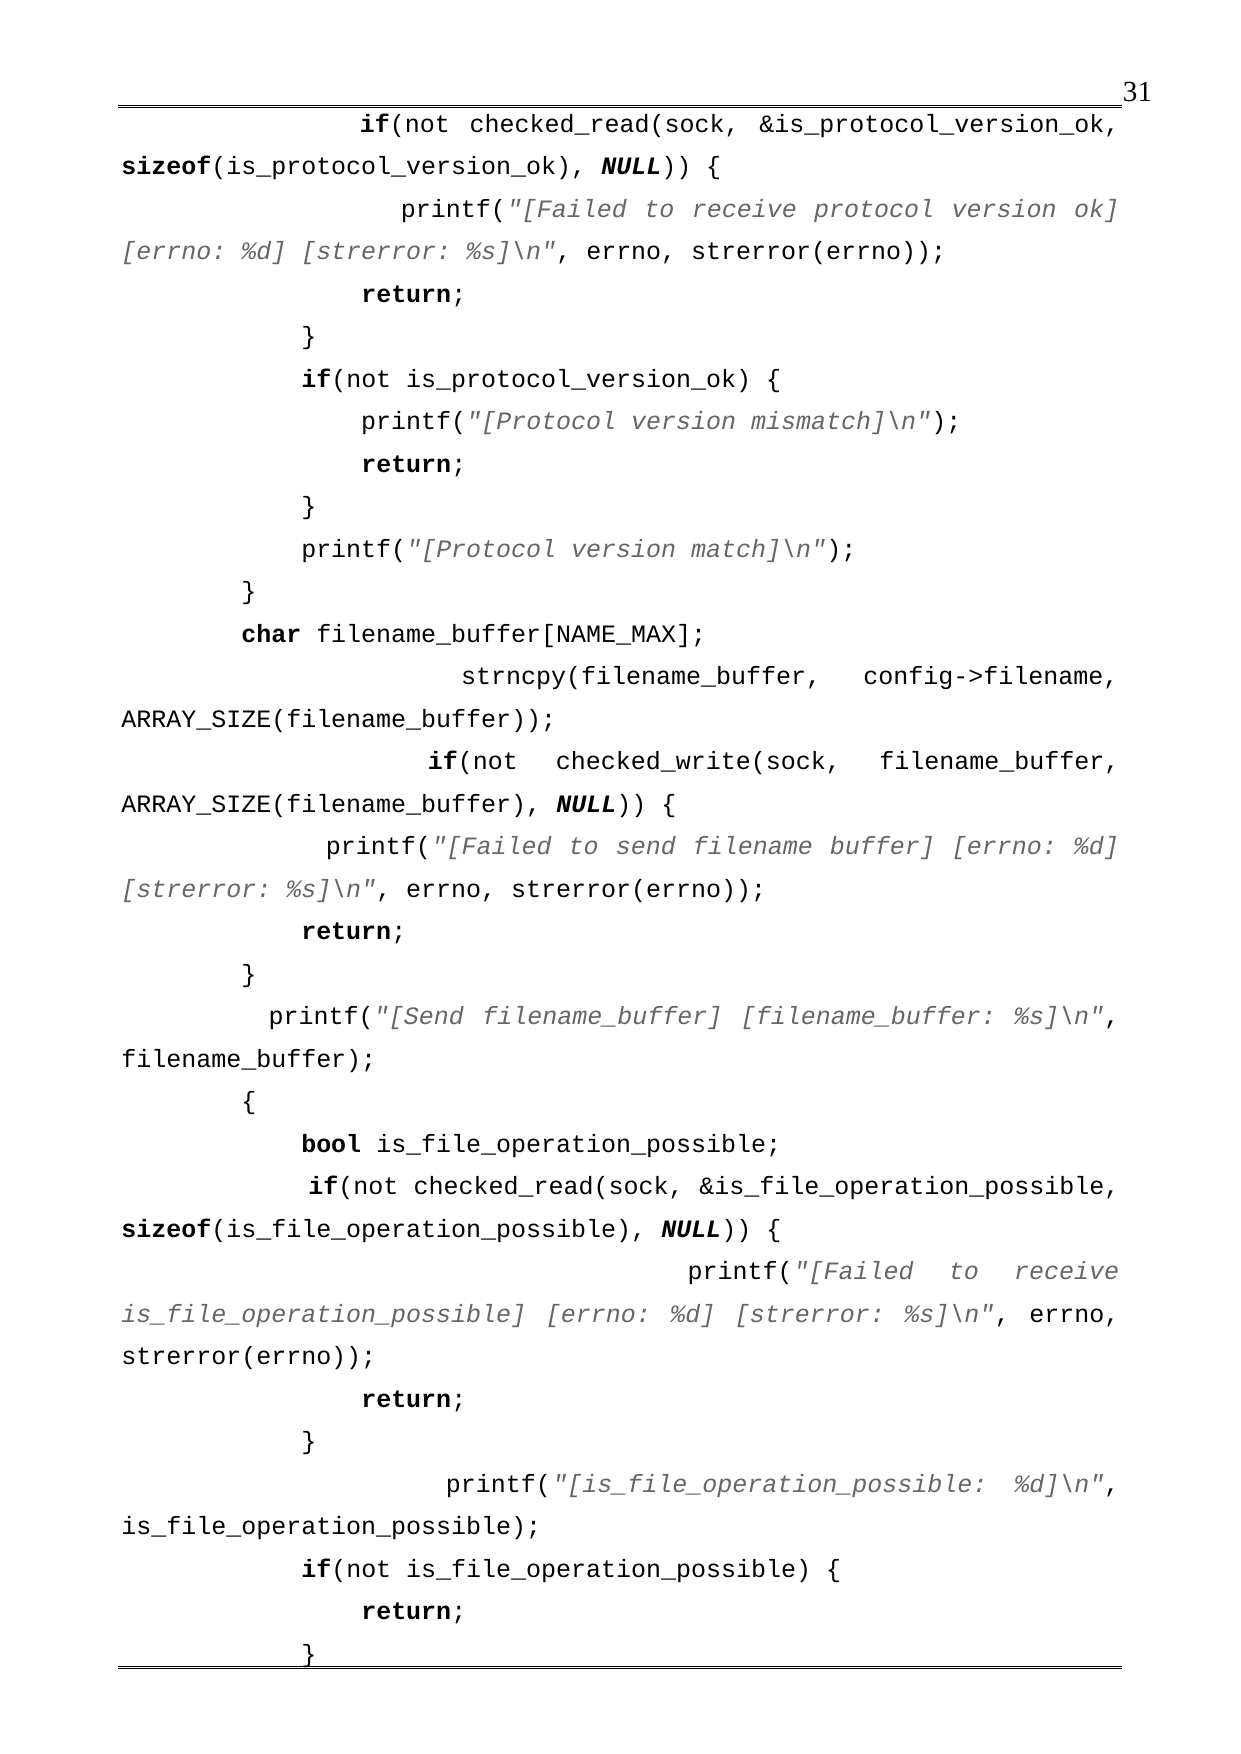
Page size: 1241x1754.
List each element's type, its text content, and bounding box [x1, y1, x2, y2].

text printf("[Send filename_buffer] [filename_buffer: %s]\n", filename_buffer); [118, 998, 1122, 1074]
text return; [118, 1593, 1122, 1627]
text printf("[Failed to receive is_file_operation_possible] [errno: %d] [strerror: %s]\n", errno, strerror(errno)); [118, 1253, 1122, 1372]
text if(not checked_read(sock, &is_file_operation_possible, sizeof(is_file_operation_possible), NULL)) { [118, 1168, 1122, 1244]
text printf("[Protocol version mismatch]\n"); [118, 403, 1122, 437]
text return; [118, 913, 1122, 947]
text return; [118, 1380, 1122, 1414]
text if(not is_protocol_version_ok) { [118, 360, 1122, 394]
text if(not is_file_operation_possible) { [118, 1550, 1122, 1584]
text } [118, 573, 1122, 607]
text char filename_buffer[NAME_MAX]; [118, 615, 1122, 649]
text } [118, 1423, 1122, 1457]
text } [118, 318, 1122, 352]
text printf("[Failed to receive protocol version ok] [errno: %d] [strerror: %s]\n", errno, strerror(errno)); [118, 190, 1122, 267]
text printf("[Protocol version match]\n"); [118, 530, 1122, 564]
text { [118, 1083, 1122, 1117]
text return; [118, 275, 1122, 309]
text if(not checked_read(sock, &is_protocol_version_ok, sizeof(is_protocol_version_ok), NULL)) { [118, 108, 1122, 182]
text printf("[Failed to send filename buffer] [errno: %d] [strerror: %s]\n", errno, strerror(errno)); [118, 828, 1122, 904]
text printf("[is_file_operation_possible: %d]\n", is_file_operation_possible); [118, 1465, 1122, 1542]
text return; [118, 445, 1122, 479]
text } [118, 955, 1122, 989]
text } [118, 488, 1122, 522]
text strncpy(filename_buffer, config->filename, ARRAY_SIZE(filename_buffer)); [118, 658, 1122, 734]
text bool is_file_operation_possible; [118, 1125, 1122, 1159]
text } [118, 1635, 1122, 1666]
text if(not checked_write(sock, filename_buffer, ARRAY_SIZE(filename_buffer), NULL)) { [118, 743, 1122, 819]
